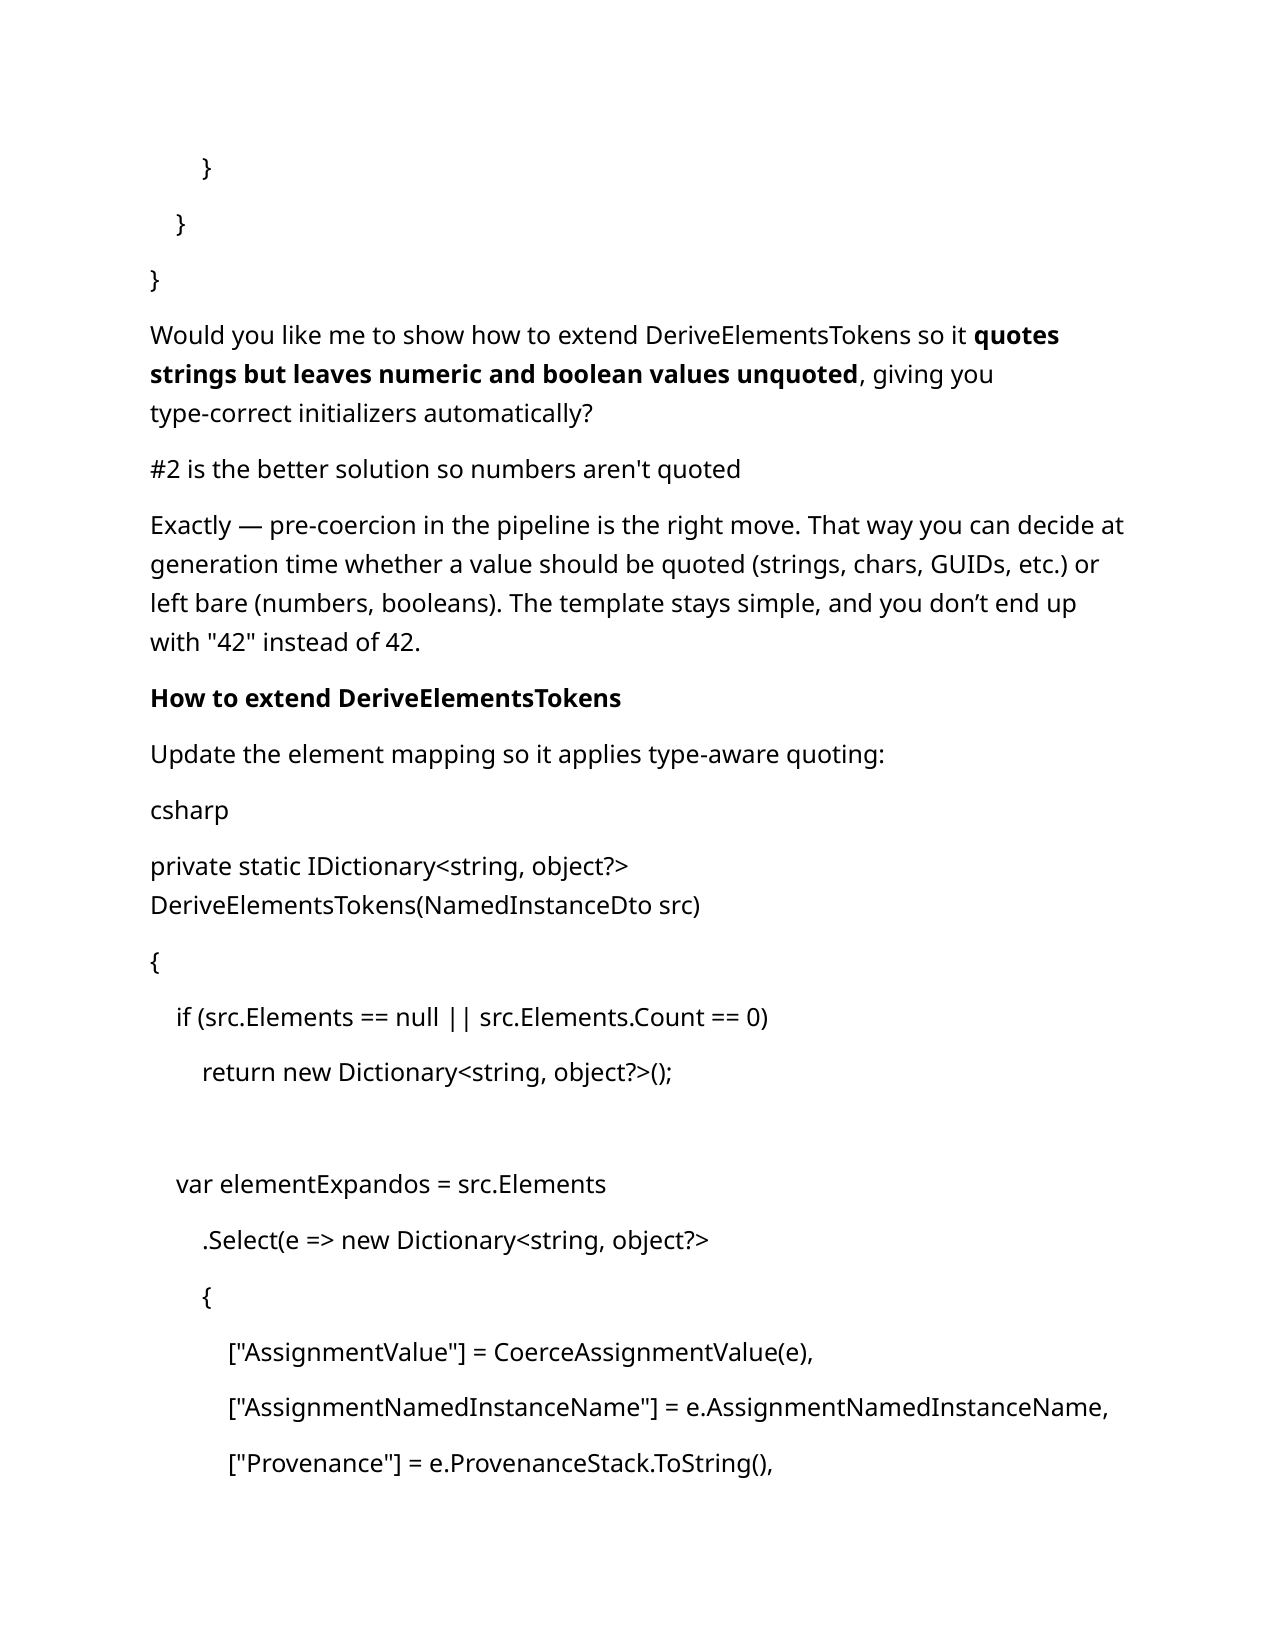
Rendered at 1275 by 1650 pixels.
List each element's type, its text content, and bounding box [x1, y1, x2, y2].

text ["AssignmentNamedInstanceName"] = e.AssignmentNamedInstanceName, [150, 1390, 1125, 1424]
text Exactly — pre‑coercion in the pipeline is the right move. That way you can decide at generation time whether a value should be quoted (strings, chars, GUIDs, etc.) or left bare (numbers, booleans). The template stays simple, and you don’t end up with "42" instead of 42. [150, 507, 1125, 659]
text { [150, 943, 1125, 977]
text How to extend DeriveElementsTokens [150, 681, 1125, 715]
text var elementExpandos = src.Elements [150, 1167, 1125, 1201]
text private static IDictionary<string, object?> DeriveElementsTokens(NamedInstanceDto src) [150, 848, 1125, 922]
text } [150, 262, 1125, 296]
text if (src.Elements == null || src.Elements.Count == 0) [150, 999, 1125, 1033]
text return new Dictionary<string, object?>(); [150, 1055, 1125, 1089]
text } [150, 150, 1125, 184]
text } [150, 206, 1125, 240]
text csharp [150, 792, 1125, 827]
text Would you like me to show how to extend DeriveElementsTokens so it quotes strings but leaves numeric and boolean values unquoted, giving you type‑correct initializers automatically? [150, 317, 1125, 430]
text ["Provenance"] = e.ProvenanceStack.ToString(), [150, 1446, 1125, 1480]
text Update the element mapping so it applies type‑aware quoting: [150, 737, 1125, 771]
text .Select(e => new Dictionary<string, object?> [150, 1222, 1125, 1257]
text #2 is the better solution so numbers aren't quoted [150, 452, 1125, 486]
text { [150, 1278, 1125, 1312]
text ["AssignmentValue"] = CoerceAssignmentValue(e), [150, 1334, 1125, 1368]
